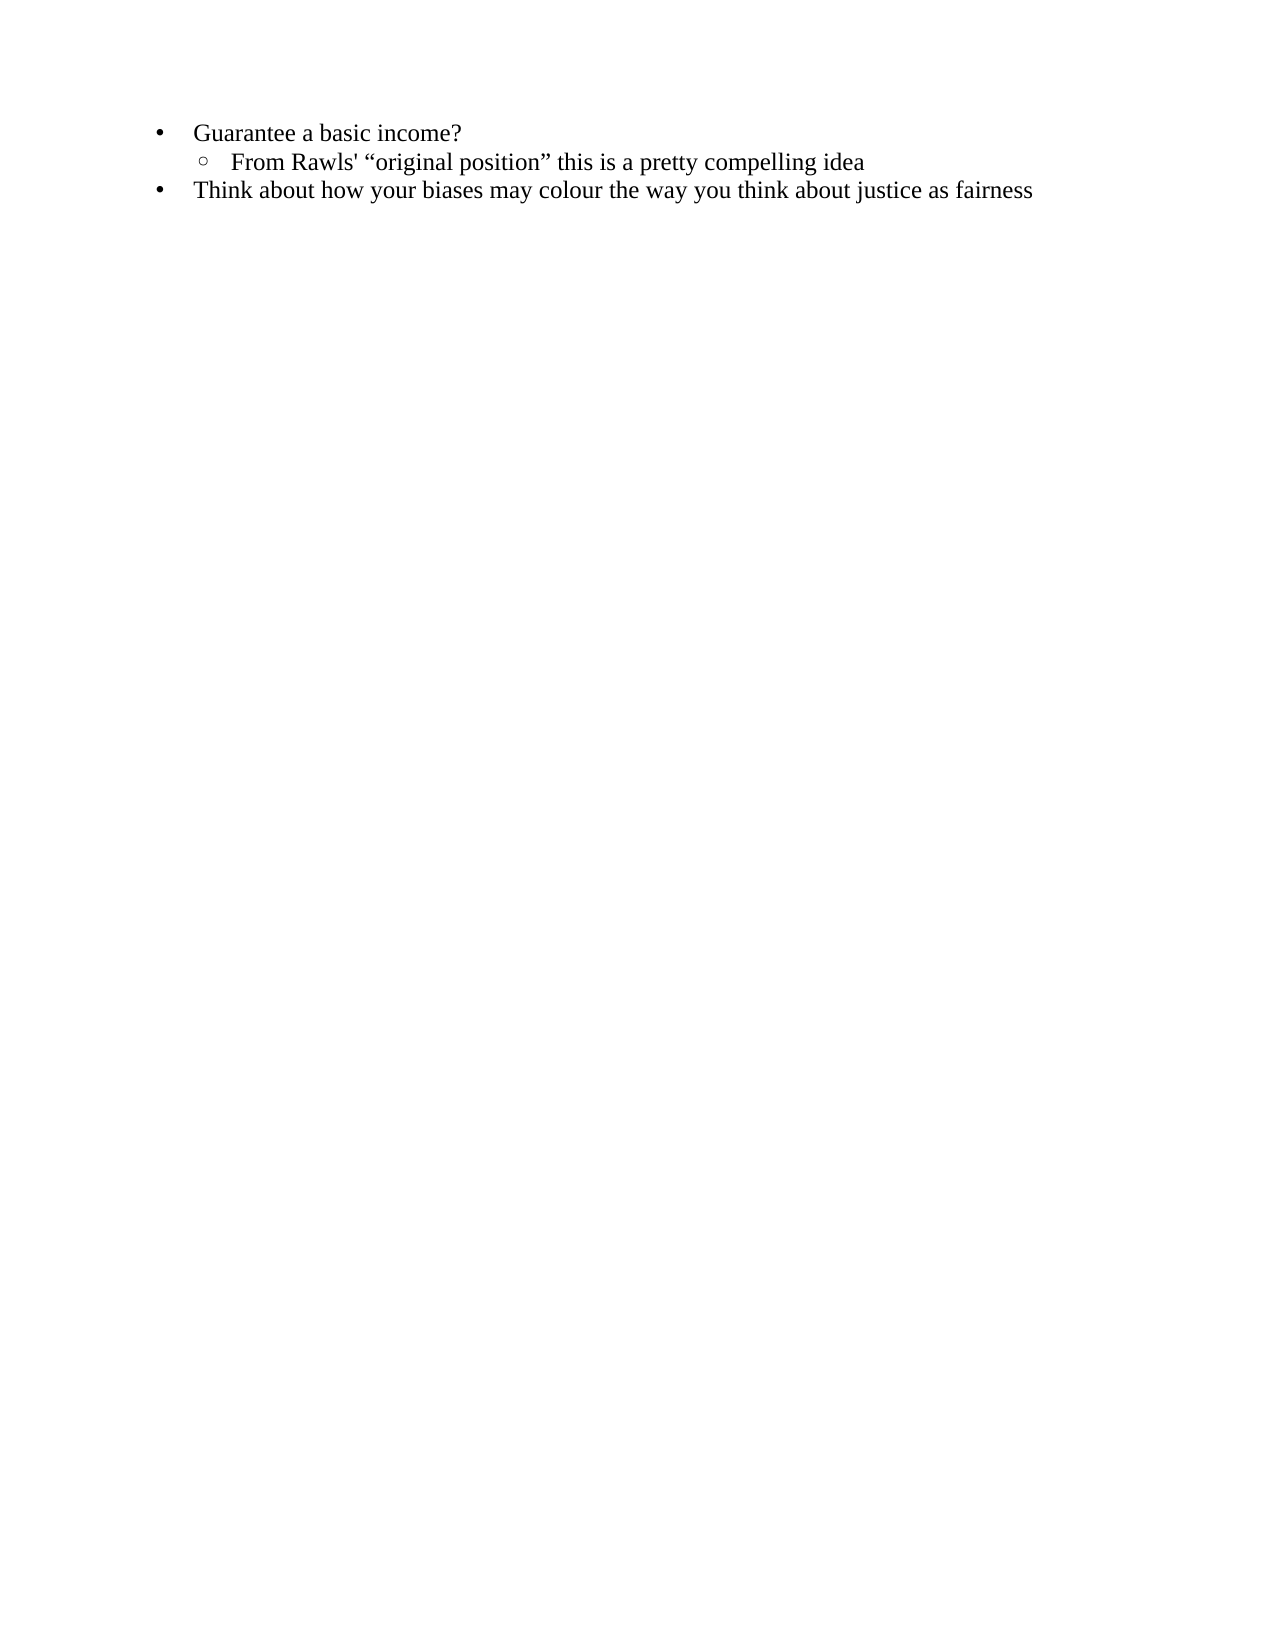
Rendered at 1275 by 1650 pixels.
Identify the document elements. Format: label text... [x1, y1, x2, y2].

list Guarantee a basic income? [156, 118, 1157, 147]
list From Rawls' “original position” this is a pretty compelling idea [193, 147, 1157, 176]
list Think about how your biases may colour the way you think about justice as fairness [156, 176, 1157, 204]
